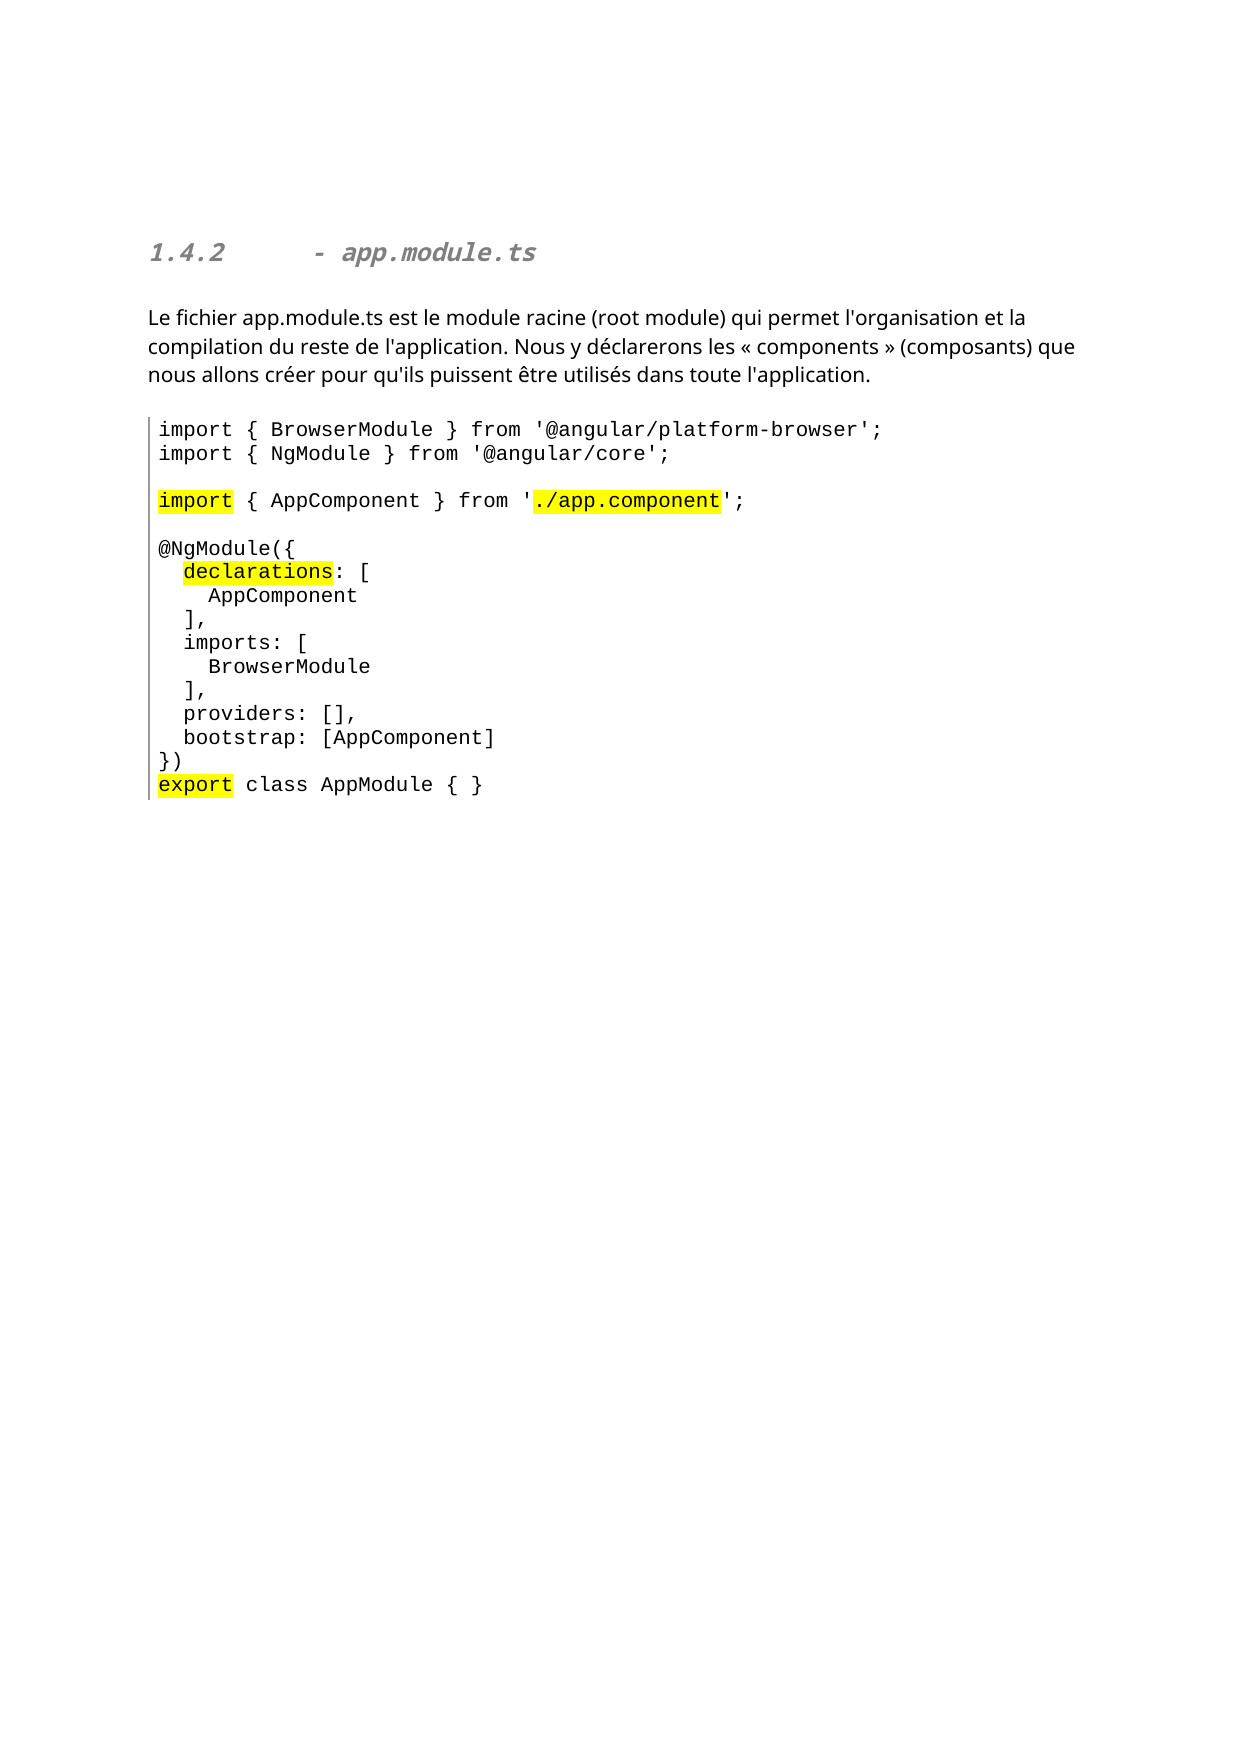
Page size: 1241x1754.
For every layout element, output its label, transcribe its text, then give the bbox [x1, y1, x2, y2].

text Le fichier app.module.ts est le module racine (root module) qui permet l'organisation et la compilation du reste de l'application. Nous y déclarerons les « components » (composants) que nous allons créer pour qu'ils puissent être utilisés dans toute l'application. [148, 303, 1092, 389]
text import { BrowserModule } from '@angular/platform-browser'; import { NgModule } from '@angular/core'; import { AppComponent } from './app.component'; @NgModule({ declarations: [ AppComponent ], imports: [ BrowserModule ], providers: [], bootstrap: [AppComponent] }) export class AppModule { } [150, 417, 1092, 800]
subtitle - app.module.ts [148, 235, 1092, 269]
